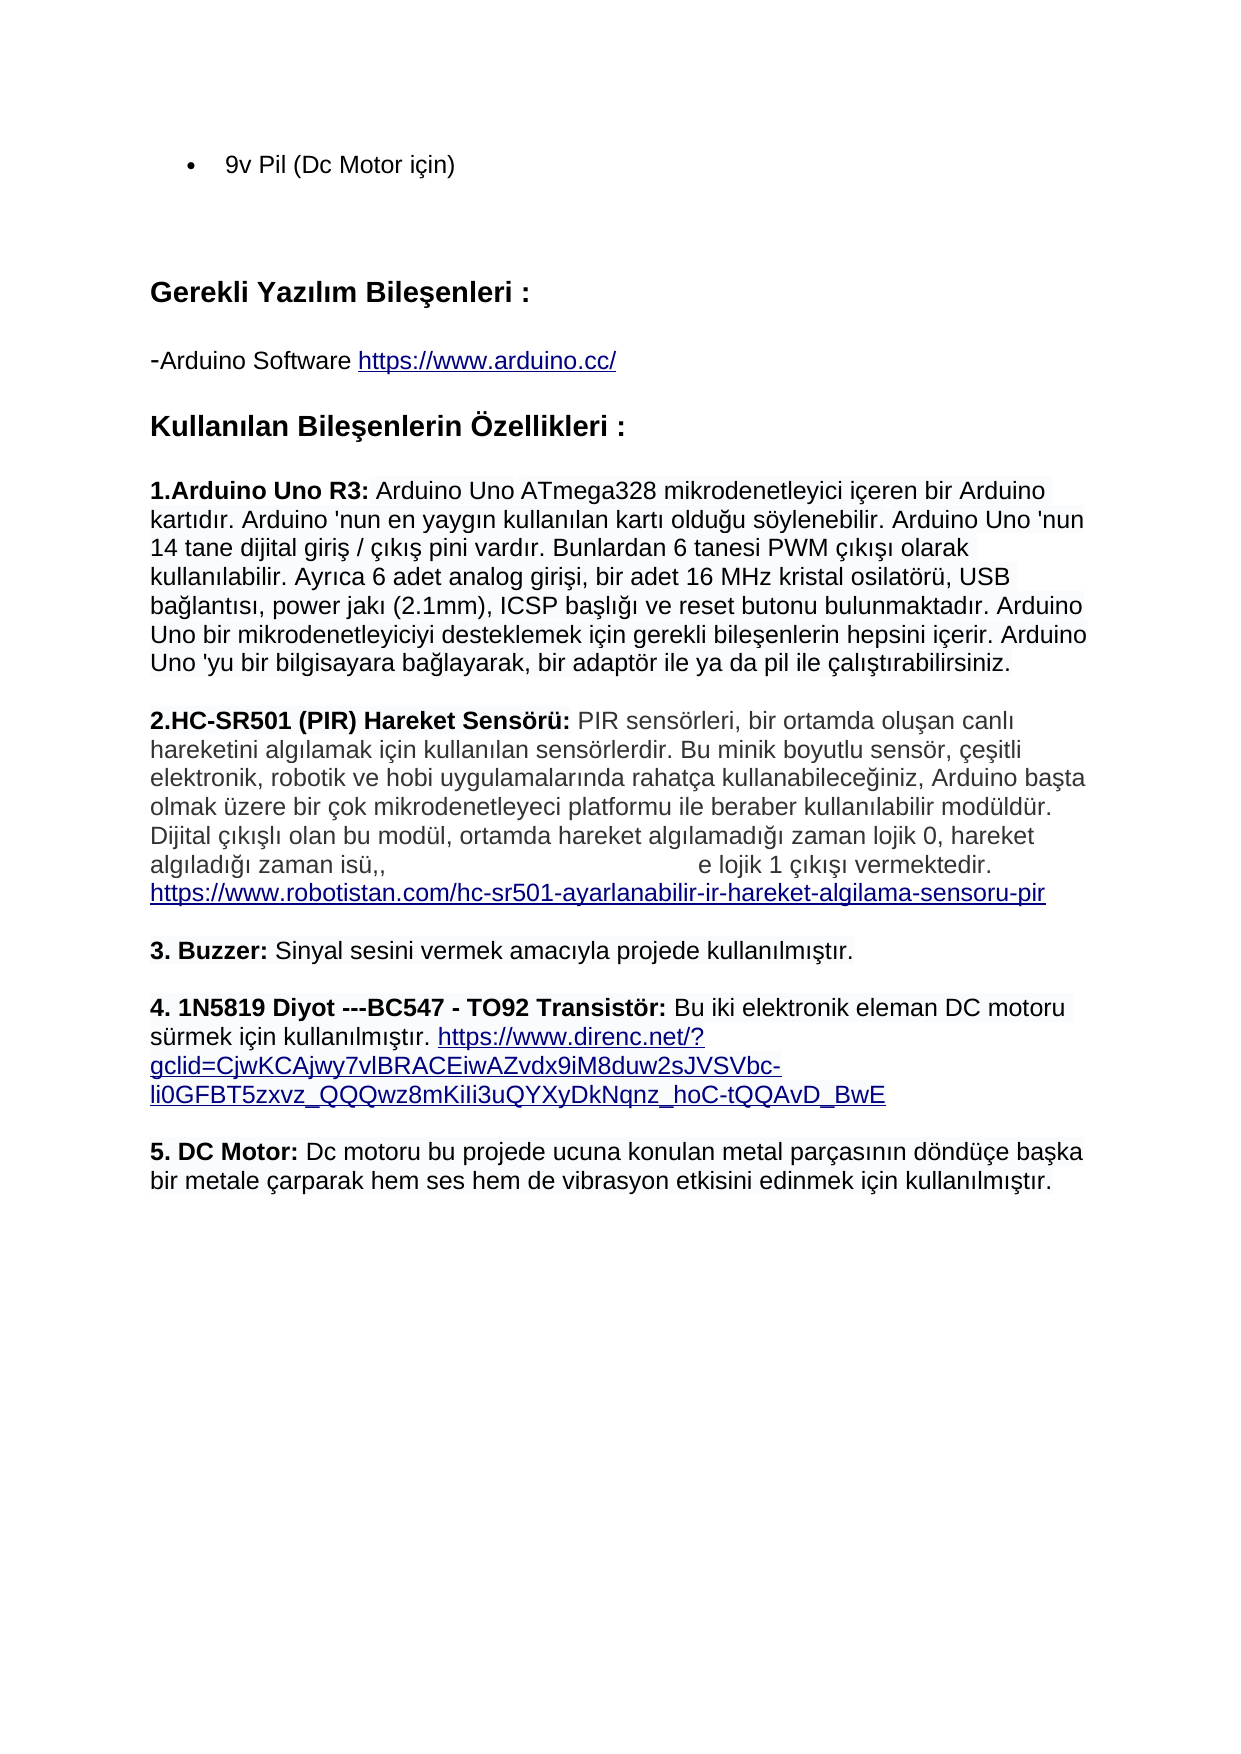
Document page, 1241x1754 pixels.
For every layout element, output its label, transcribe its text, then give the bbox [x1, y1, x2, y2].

text Gerekli Yazılım Bileşenleri : [150, 274, 1091, 308]
text -Arduino Software https://www.arduino.cc/ [150, 342, 1091, 375]
text 1.Arduino Uno R3: Arduino Uno ATmega328 mikrodenetleyici içeren bir Arduino kartıdır. Arduino 'nun en yaygın kullanılan kartı olduğu söylenebilir. Arduino Uno 'nun 14 tane dijital giriş / çıkış pini vardır. Bunlardan 6 tanesi PWM çıkışı olarak kullanılabilir. Ayrıca 6 adet analog girişi, bir adet 16 MHz kristal osilatörü, USB bağlantısı, power jakı (2.1mm), ICSP başlığı ve reset butonu bulunmaktadır. Arduino Uno bir mikrodenetleyiciyi desteklemek için gerekli bileşenlerin hepsini içerir. Arduino Uno 'yu bir bilgisayara bağlayarak, bir adaptör ile ya da pil ile çalıştırabilirsiniz. [150, 476, 1091, 677]
text 3. Buzzer: Sinyal sesini vermek amacıyla projede kullanılmıştır. [150, 936, 1091, 964]
text Kullanılan Bileşenlerin Özellikleri : [150, 409, 1091, 442]
text 5. DC Motor: Dc motoru bu projede ucuna konulan metal parçasının döndüçe başka bir metale çarparak hem ses hem de vibrasyon etkisini edinmek için kullanılmıştır. [150, 1137, 1091, 1194]
list 9v Pil (Dc Motor için) [187, 150, 1091, 179]
text 2.HC-SR501 (PIR) Hareket Sensörü: PIR sensörleri, bir ortamda oluşan canlı hareketini algılamak için kullanılan sensörlerdir. Bu minik boyutlu sensör, çeşitli elektronik, robotik ve hobi uygulamalarında rahatça kullanabileceğiniz, Arduino başta olmak üzere bir çok mikrodenetleyeci platformu ile beraber kullanılabilir modüldür. Dijital çıkışlı olan bu modül, ortamda hareket algılamadığı zaman lojik 0, hareket algıladığı zaman isü,, e lojik 1 çıkışı vermektedir. https://www.robotistan.com/hc-sr501-ayarlanabilir-ir-hareket-algilama-sensoru-pir [150, 706, 1091, 907]
text 4. 1N5819 Diyot ---BC547 - TO92 Transistör: Bu iki elektronik eleman DC motoru sürmek için kullanılmıştır. https://www.direnc.net/?gclid=CjwKCAjwy7vlBRACEiwAZvdx9iM8duw2sJVSVbc-li0GFBT5zxvz_QQQwz8mKiIi3uQYXyDkNqnz_hoC-tQQAvD_BwE [150, 993, 1091, 1108]
